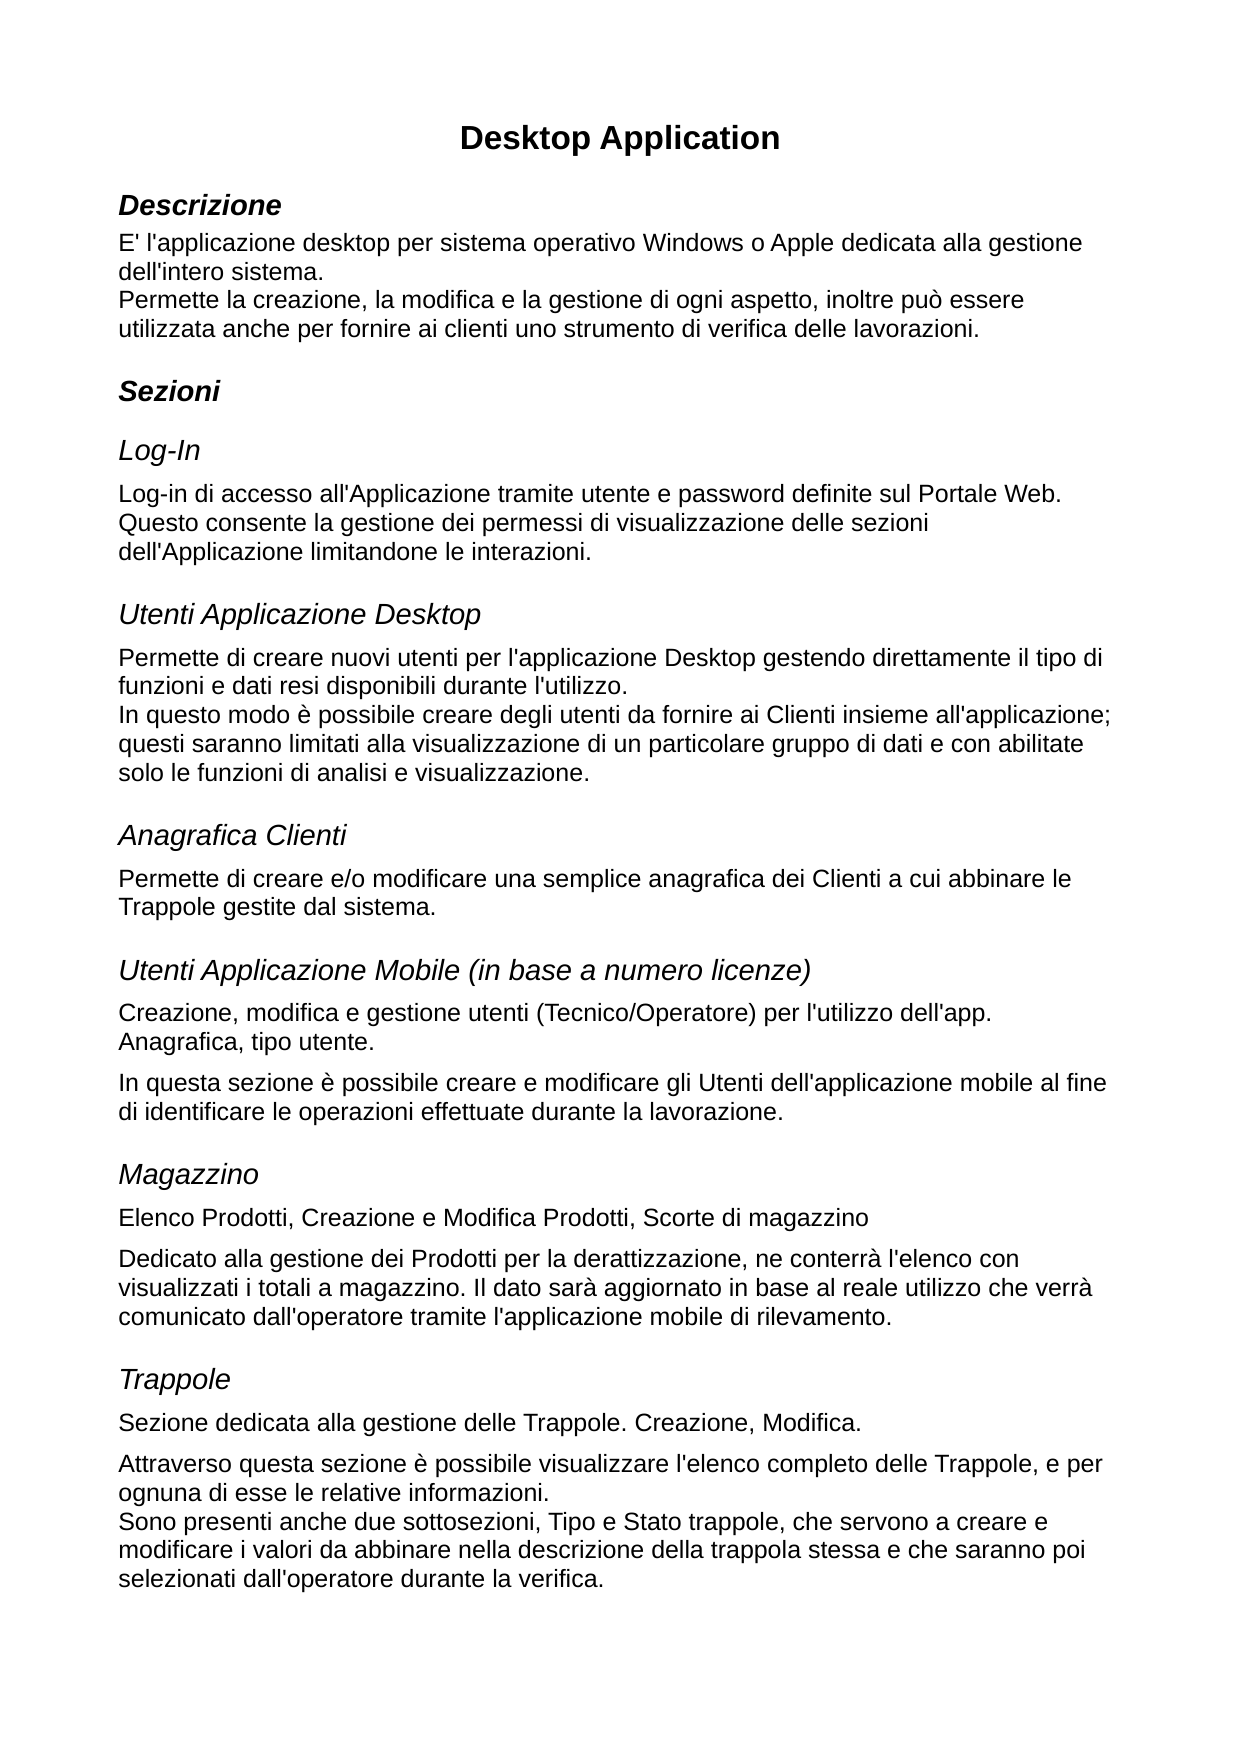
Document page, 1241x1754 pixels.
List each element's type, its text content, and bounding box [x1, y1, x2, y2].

text Log-in di accesso all'Applicazione tramite utente e password definite sul Portale Web. Questo consente la gestione dei permessi di visualizzazione delle sezioni dell'Applicazione limitandone le interazioni. [118, 479, 1122, 565]
text Dedicato alla gestione dei Prodotti per la derattizzazione, ne conterrà l'elenco con visualizzati i totali a magazzino. Il dato sarà aggiornato in base al reale utilizzo che verrà comunicato dall'operatore tramite l'applicazione mobile di rilevamento. [118, 1244, 1122, 1331]
text In questa sezione è possibile creare e modificare gli Utenti dell'applicazione mobile al fine di identificare le operazioni effettuate durante la lavorazione. [118, 1068, 1122, 1126]
subtitle Log-In [118, 433, 1122, 467]
text Attraverso questa sezione è possibile visualizzare l'elenco completo delle Trappole, e per ognuna di esse le relative informazioni. Sono presenti anche due sottosezioni, Tipo e Stato trappole, che servono a creare e modificare i valori da abbinare nella descrizione della trappola stessa e che saranno poi selezionati dall'operatore durante la verifica. [118, 1449, 1122, 1593]
subtitle Desktop Application [118, 118, 1122, 157]
subtitle Sezioni [118, 374, 1122, 408]
text Sezione dedicata alla gestione delle Trappole. Creazione, Modifica. [118, 1408, 1122, 1437]
subtitle Descrizione [118, 188, 1122, 221]
text Creazione, modifica e gestione utenti (Tecnico/Operatore) per l'utilizzo dell'app. Anagrafica, tipo utente. [118, 998, 1122, 1056]
subtitle Anagrafica Clienti [118, 818, 1122, 851]
subtitle Trappole [118, 1362, 1122, 1396]
text Permette di creare e/o modificare una semplice anagrafica dei Clienti a cui abbinare le Trappole gestite dal sistema. [118, 864, 1122, 921]
subtitle Magazzino [118, 1157, 1122, 1191]
subtitle Utenti Applicazione Desktop [118, 597, 1122, 630]
text Elenco Prodotti, Creazione e Modifica Prodotti, Scorte di magazzino [118, 1203, 1122, 1232]
text Permette di creare nuovi utenti per l'applicazione Desktop gestendo direttamente il tipo di funzioni e dati resi disponibili durante l'utilizzo. In questo modo è possibile creare degli utenti da fornire ai Clienti insieme all'applicazione; questi saranno limitati alla visualizzazione di un particolare gruppo di dati e con abilitate solo le funzioni di analisi e visualizzazione. [118, 643, 1122, 786]
subtitle Utenti Applicazione Mobile (in base a numero licenze) [118, 952, 1122, 986]
text E' l'applicazione desktop per sistema operativo Windows o Apple dedicata alla gestione dell'intero sistema. Permette la creazione, la modifica e la gestione di ogni aspetto, inoltre può essere utilizzata anche per fornire ai clienti uno strumento di verifica delle lavorazioni. [118, 228, 1122, 343]
